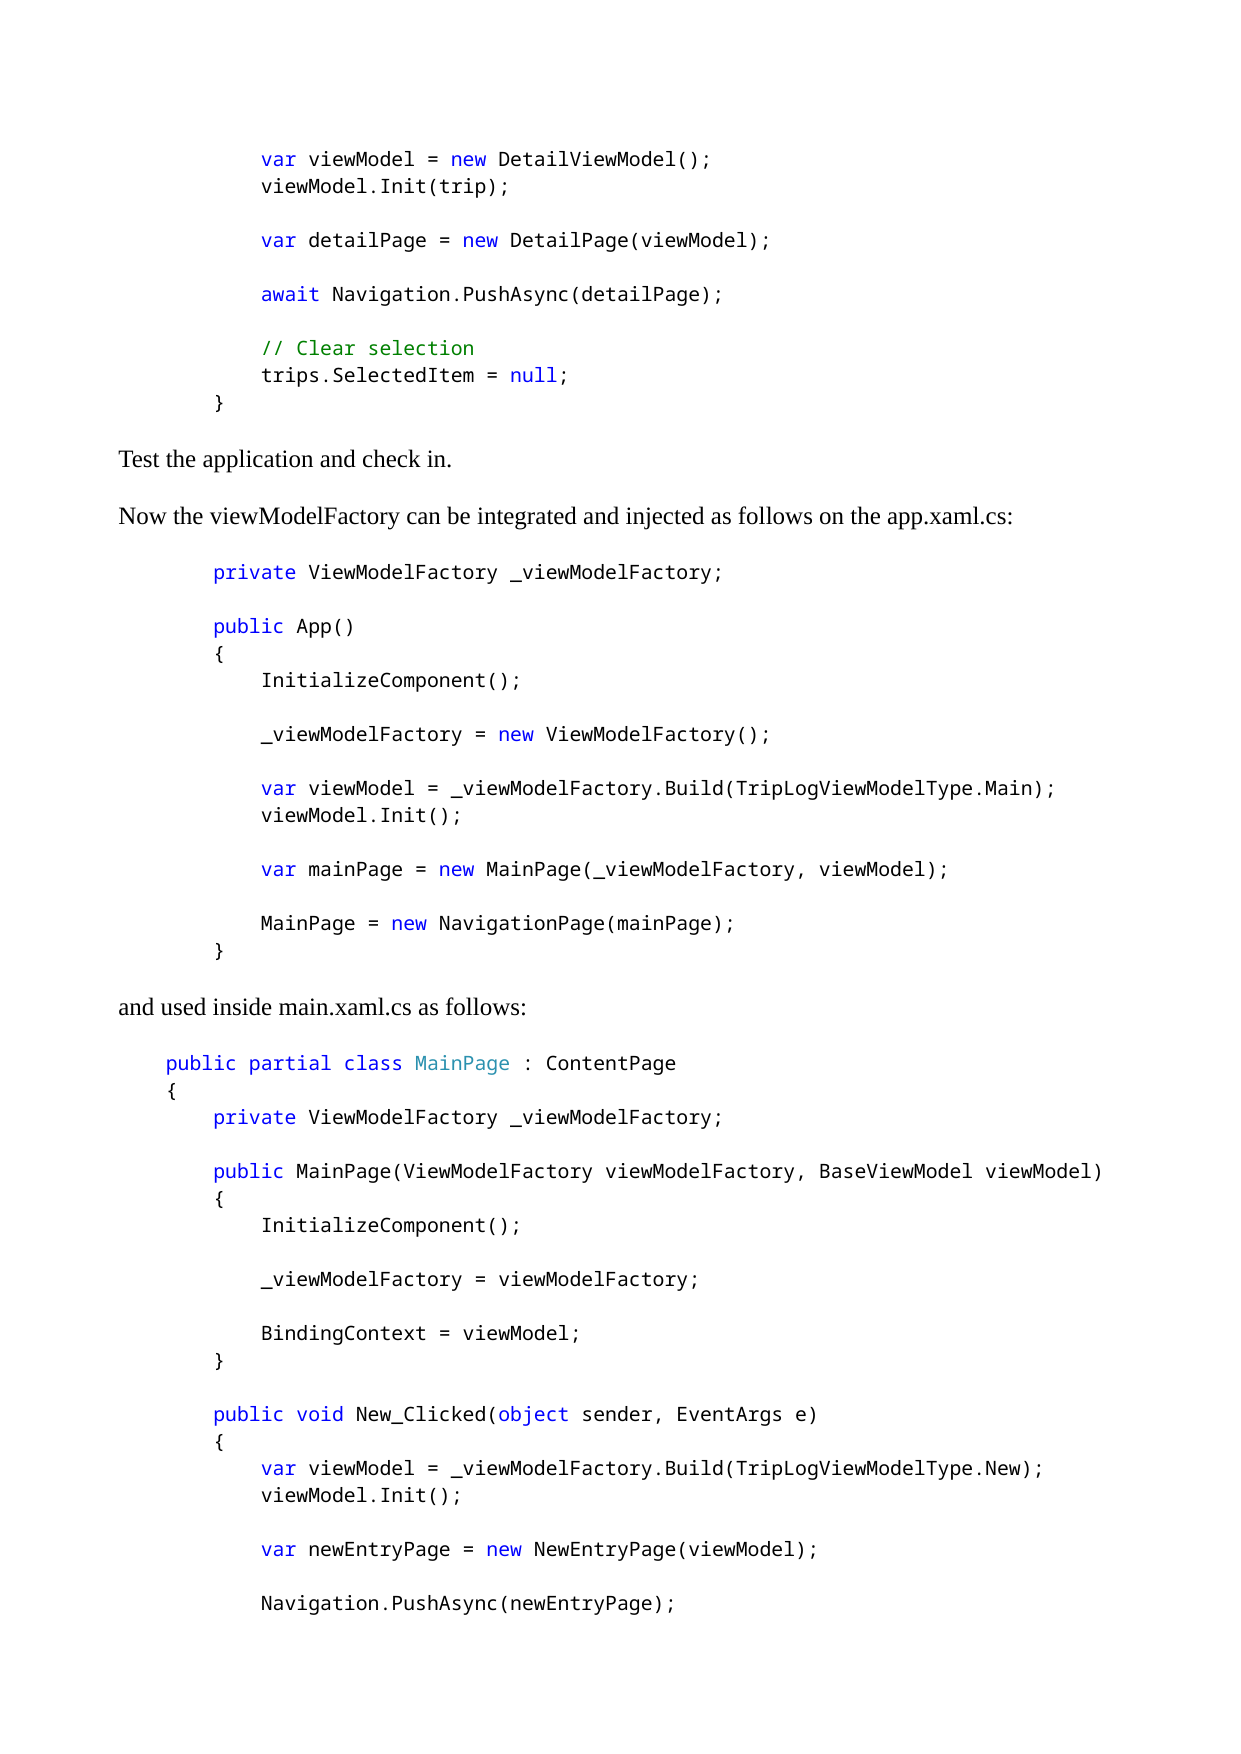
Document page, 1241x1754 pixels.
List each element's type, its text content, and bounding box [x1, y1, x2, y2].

text InitializeComponent(); [118, 667, 1122, 693]
text var detailPage = new DetailPage(viewModel); [118, 226, 1122, 253]
text public void New_Clicked(object sender, EventArgs e) [118, 1400, 1122, 1427]
text _viewModelFactory = viewModelFactory; [118, 1265, 1122, 1292]
text MainPage = new NavigationPage(mainPage); [118, 909, 1122, 936]
text BindingContext = viewModel; [118, 1319, 1122, 1346]
text Test the application and check in. [118, 444, 1122, 472]
text { [118, 1427, 1122, 1454]
text var viewModel = new DetailViewModel(); [118, 145, 1122, 172]
text viewModel.Init(); [118, 1481, 1122, 1508]
text var viewModel = _viewModelFactory.Build(TripLogViewModelType.New); [118, 1454, 1122, 1481]
text public MainPage(ViewModelFactory viewModelFactory, BaseViewModel viewModel) [118, 1157, 1122, 1184]
text } [118, 388, 1122, 415]
text var newEntryPage = new NewEntryPage(viewModel); [118, 1535, 1122, 1562]
text Navigation.PushAsync(newEntryPage); [118, 1589, 1122, 1616]
text viewModel.Init(); [118, 801, 1122, 828]
text Now the viewModelFactory can be integrated and injected as follows on the app.xaml.cs: [118, 501, 1122, 530]
text // Clear selection [118, 334, 1122, 361]
text { [118, 1077, 1122, 1103]
text viewModel.Init(trip); [118, 172, 1122, 199]
text var viewModel = _viewModelFactory.Build(TripLogViewModelType.Main); [118, 774, 1122, 801]
text private ViewModelFactory _viewModelFactory; [118, 1103, 1122, 1131]
text { [118, 1184, 1122, 1211]
text await Navigation.PushAsync(detailPage); [118, 280, 1122, 307]
text and used inside main.xaml.cs as follows: [118, 992, 1122, 1021]
text _viewModelFactory = new ViewModelFactory(); [118, 721, 1122, 747]
text private ViewModelFactory _viewModelFactory; [118, 559, 1122, 586]
text public App() [118, 613, 1122, 639]
text } [118, 936, 1122, 963]
text { [118, 639, 1122, 667]
text InitializeComponent(); [118, 1211, 1122, 1238]
text public partial class MainPage : ContentPage [118, 1049, 1122, 1077]
text trips.SelectedItem = null; [118, 361, 1122, 388]
text var mainPage = new MainPage(_viewModelFactory, viewModel); [118, 855, 1122, 882]
text } [118, 1346, 1122, 1373]
